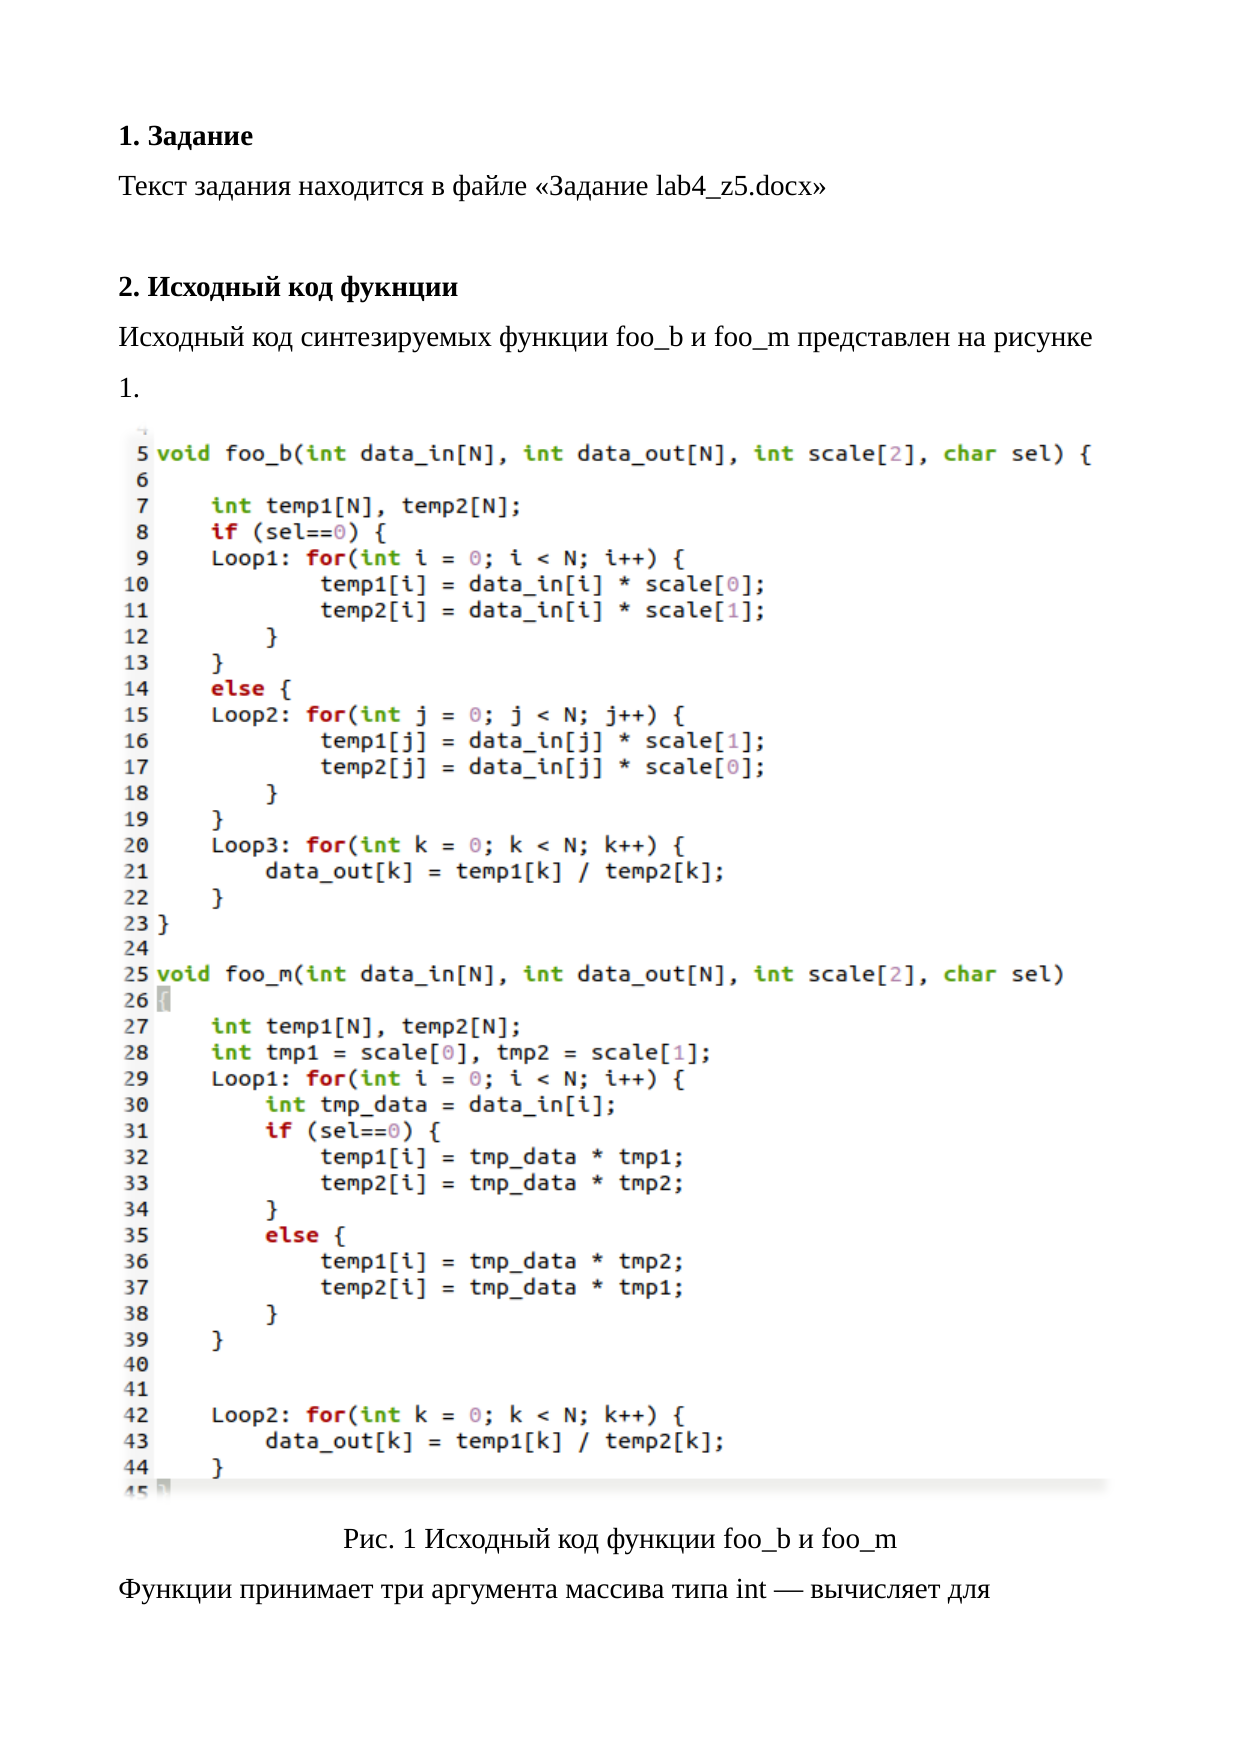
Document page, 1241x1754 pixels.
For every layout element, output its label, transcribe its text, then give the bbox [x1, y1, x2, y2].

picture [118, 420, 1123, 1505]
text 1. [118, 370, 1122, 403]
text Текст задания находится в файле «Задание lab4_z5.docx» [118, 168, 1122, 202]
text Функции принимает три аргумента массива типа int — вычисляет для [118, 1572, 1122, 1605]
text 1. Задание [118, 118, 1122, 152]
text Исходный код синтезируемых функции foo_b и foo_m представлен на рисунке [118, 319, 1122, 353]
text 2. Исходный код фукнции [118, 269, 1122, 303]
text Рис. 1 Исходный код функции foo_b и foo_m [118, 1505, 1122, 1555]
